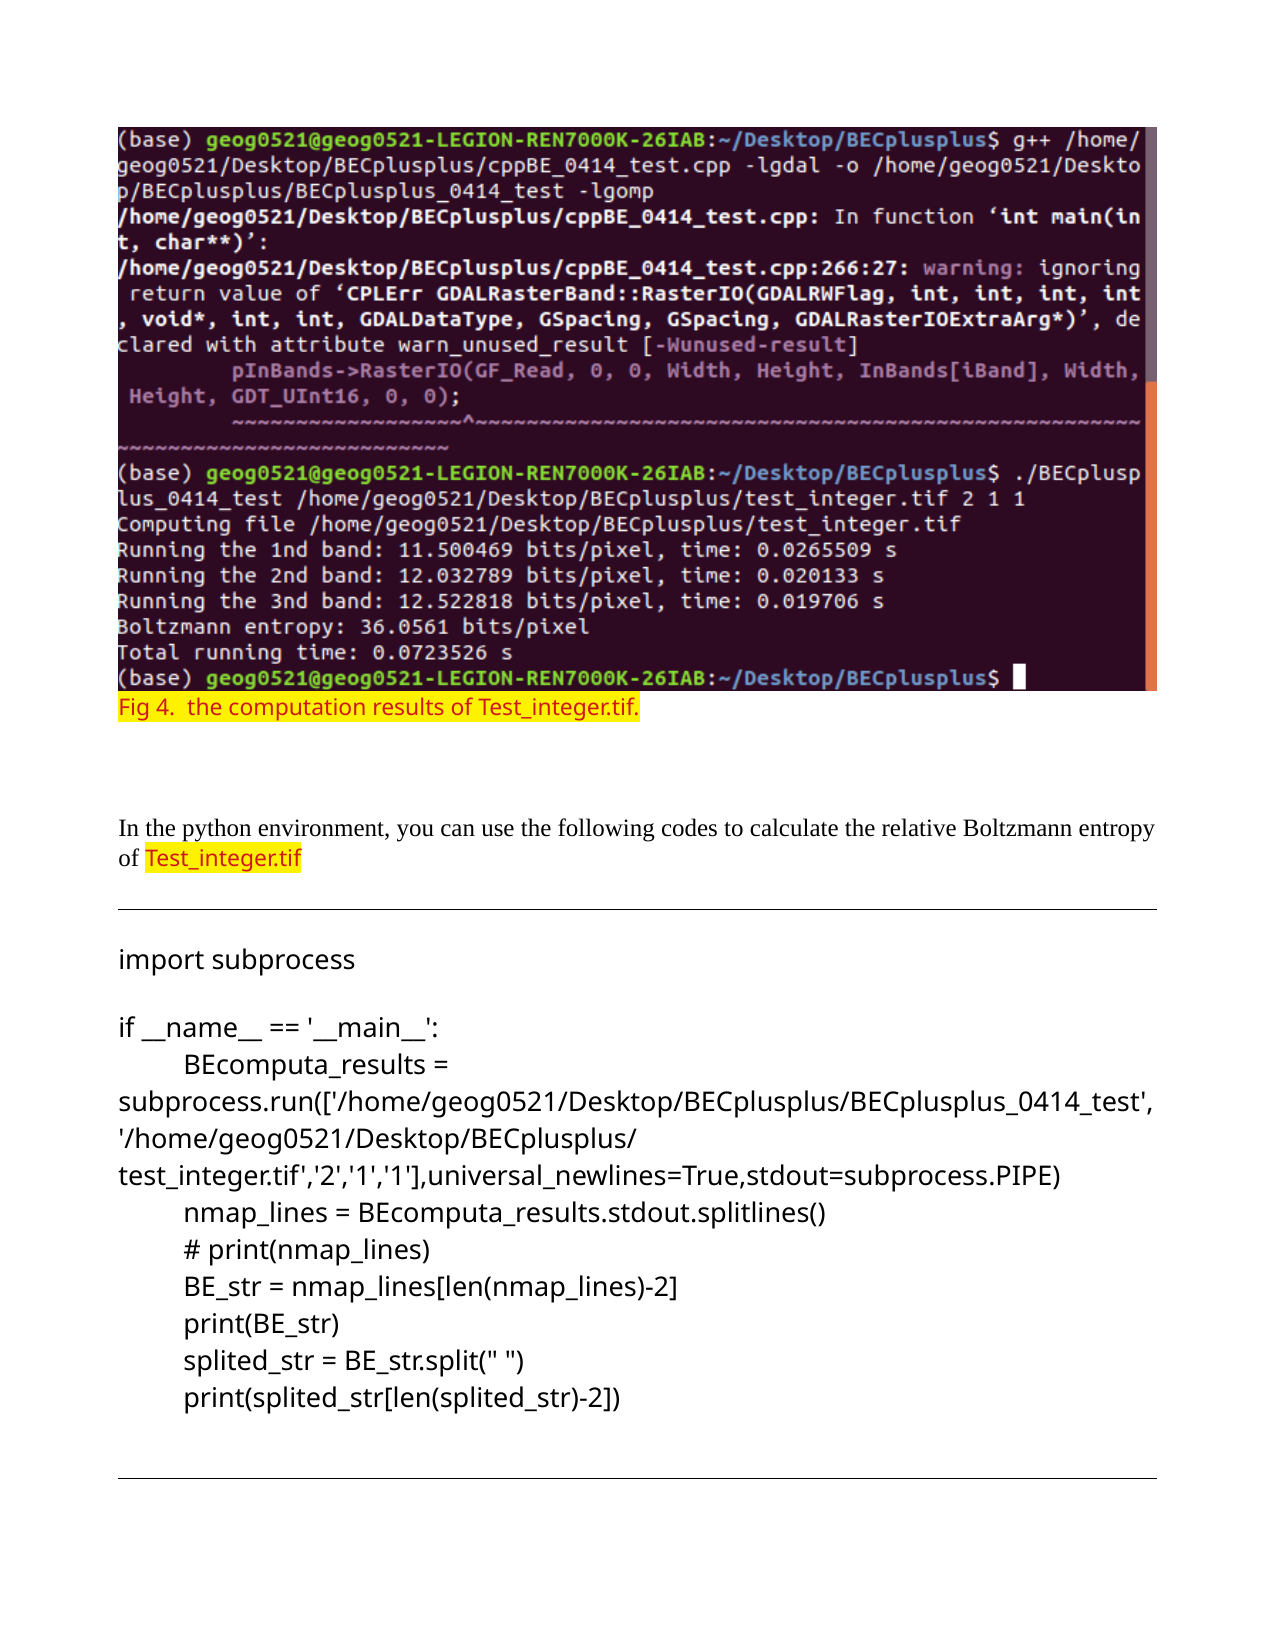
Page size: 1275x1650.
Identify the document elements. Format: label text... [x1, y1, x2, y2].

text if __name__ == '__main__': [118, 1008, 1157, 1045]
text Fig 4. the computation results of Test_integer.tif. [118, 691, 1157, 722]
text # print(nmap_lines) [118, 1230, 1157, 1267]
picture [118, 127, 1157, 691]
text BE_str = nmap_lines[len(nmap_lines)-2] [118, 1267, 1157, 1304]
text nmap_lines = BEcomputa_results.stdout.splitlines() [118, 1193, 1157, 1230]
text import subprocess [118, 940, 1157, 977]
text splited_str = BE_str.split(" ") [118, 1341, 1157, 1378]
text print(splited_str[len(splited_str)-2]) [118, 1378, 1157, 1416]
text In the python environment, you can use the following codes to calculate the relative Boltzmann entropy of Test_integer.tif [118, 813, 1157, 873]
text [118, 118, 1157, 127]
text BEcomputa_results = subprocess.run(['/home/geog0521/Desktop/BECplusplus/BECplusplus_0414_test','/home/geog0521/Desktop/BECplusplus/test_integer.tif','2','1','1'],universal_newlines=True,stdout=subprocess.PIPE) [118, 1045, 1157, 1193]
text print(BE_str) [118, 1304, 1157, 1341]
